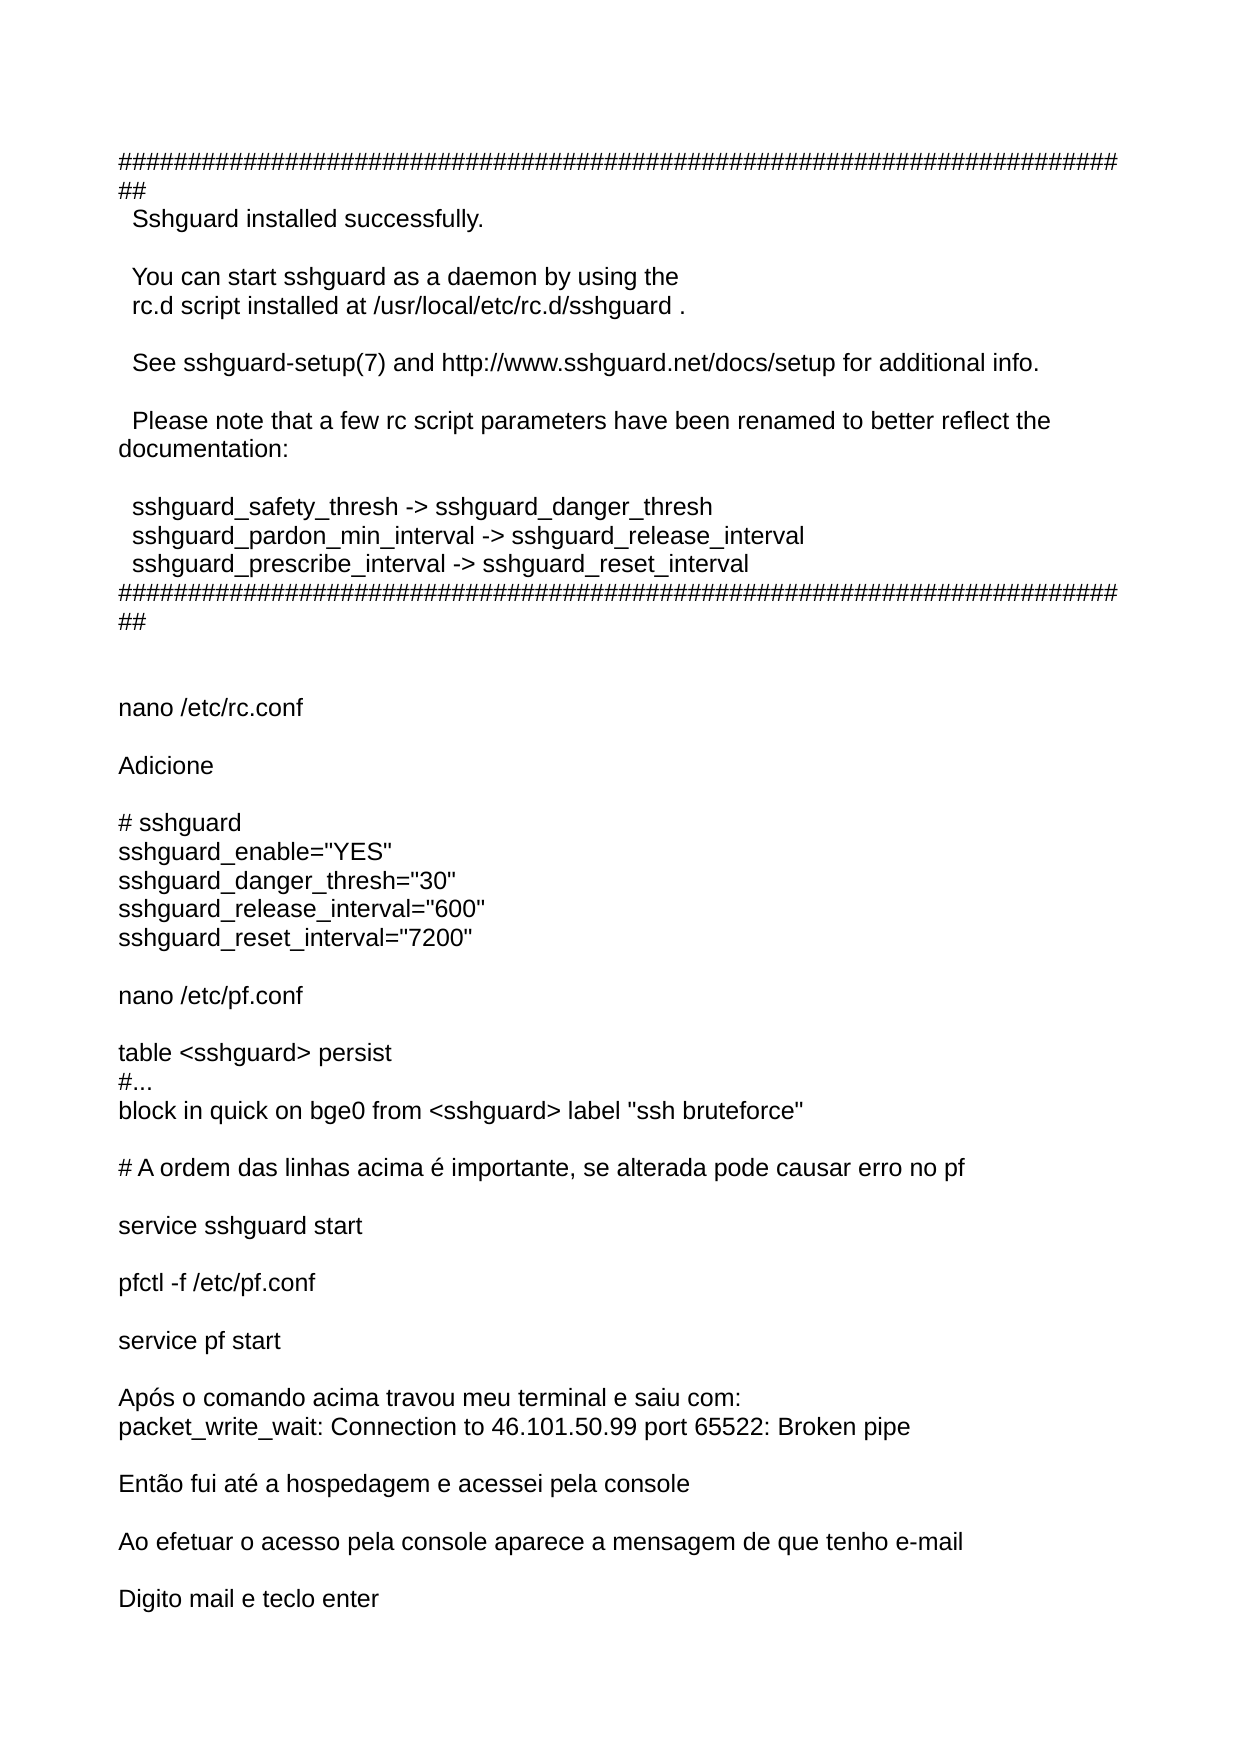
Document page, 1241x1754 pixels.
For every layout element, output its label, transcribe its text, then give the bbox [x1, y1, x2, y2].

text sshguard_danger_thresh="30" [118, 866, 1122, 894]
text Sshguard installed successfully. [118, 204, 1122, 233]
text #... [118, 1067, 1122, 1096]
text You can start sshguard as a daemon by using the [118, 262, 1122, 291]
text sshguard_pardon_min_interval -> sshguard_release_interval [118, 521, 1122, 549]
text # A ordem das linhas acima é importante, se alterada pode causar erro no pf [118, 1153, 1122, 1182]
text sshguard_release_interval="600" [118, 894, 1122, 923]
text service pf start [118, 1326, 1122, 1354]
text block in quick on bge0 from <sshguard> label "ssh bruteforce" [118, 1096, 1122, 1124]
text packet_write_wait: Connection to 46.101.50.99 port 65522: Broken pipe [118, 1412, 1122, 1441]
text service sshguard start [118, 1211, 1122, 1239]
text ########################################################################## [118, 147, 1122, 204]
text rc.d script installed at /usr/local/etc/rc.d/sshguard . [118, 291, 1122, 319]
text Então fui até a hospedagem e acessei pela console [118, 1469, 1122, 1498]
text sshguard_enable="YES" [118, 837, 1122, 866]
text sshguard_safety_thresh -> sshguard_danger_thresh [118, 492, 1122, 521]
text sshguard_prescribe_interval -> sshguard_reset_interval [118, 549, 1122, 578]
text ########################################################################## [118, 578, 1122, 636]
text nano /etc/pf.conf [118, 981, 1122, 1009]
text Digito mail e teclo enter [118, 1584, 1122, 1613]
text table <sshguard> persist [118, 1038, 1122, 1067]
text nano /etc/rc.conf [118, 693, 1122, 722]
text Após o comando acima travou meu terminal e saiu com: [118, 1383, 1122, 1412]
text Ao efetuar o acesso pela console aparece a mensagem de que tenho e-mail [118, 1527, 1122, 1556]
text # sshguard [118, 808, 1122, 837]
text Please note that a few rc script parameters have been renamed to better reflect the documentation: [118, 406, 1122, 463]
text sshguard_reset_interval="7200" [118, 923, 1122, 952]
text Adicione [118, 751, 1122, 779]
text See sshguard-setup(7) and http://www.sshguard.net/docs/setup for additional info. [118, 348, 1122, 377]
text pfctl -f /etc/pf.conf [118, 1268, 1122, 1297]
